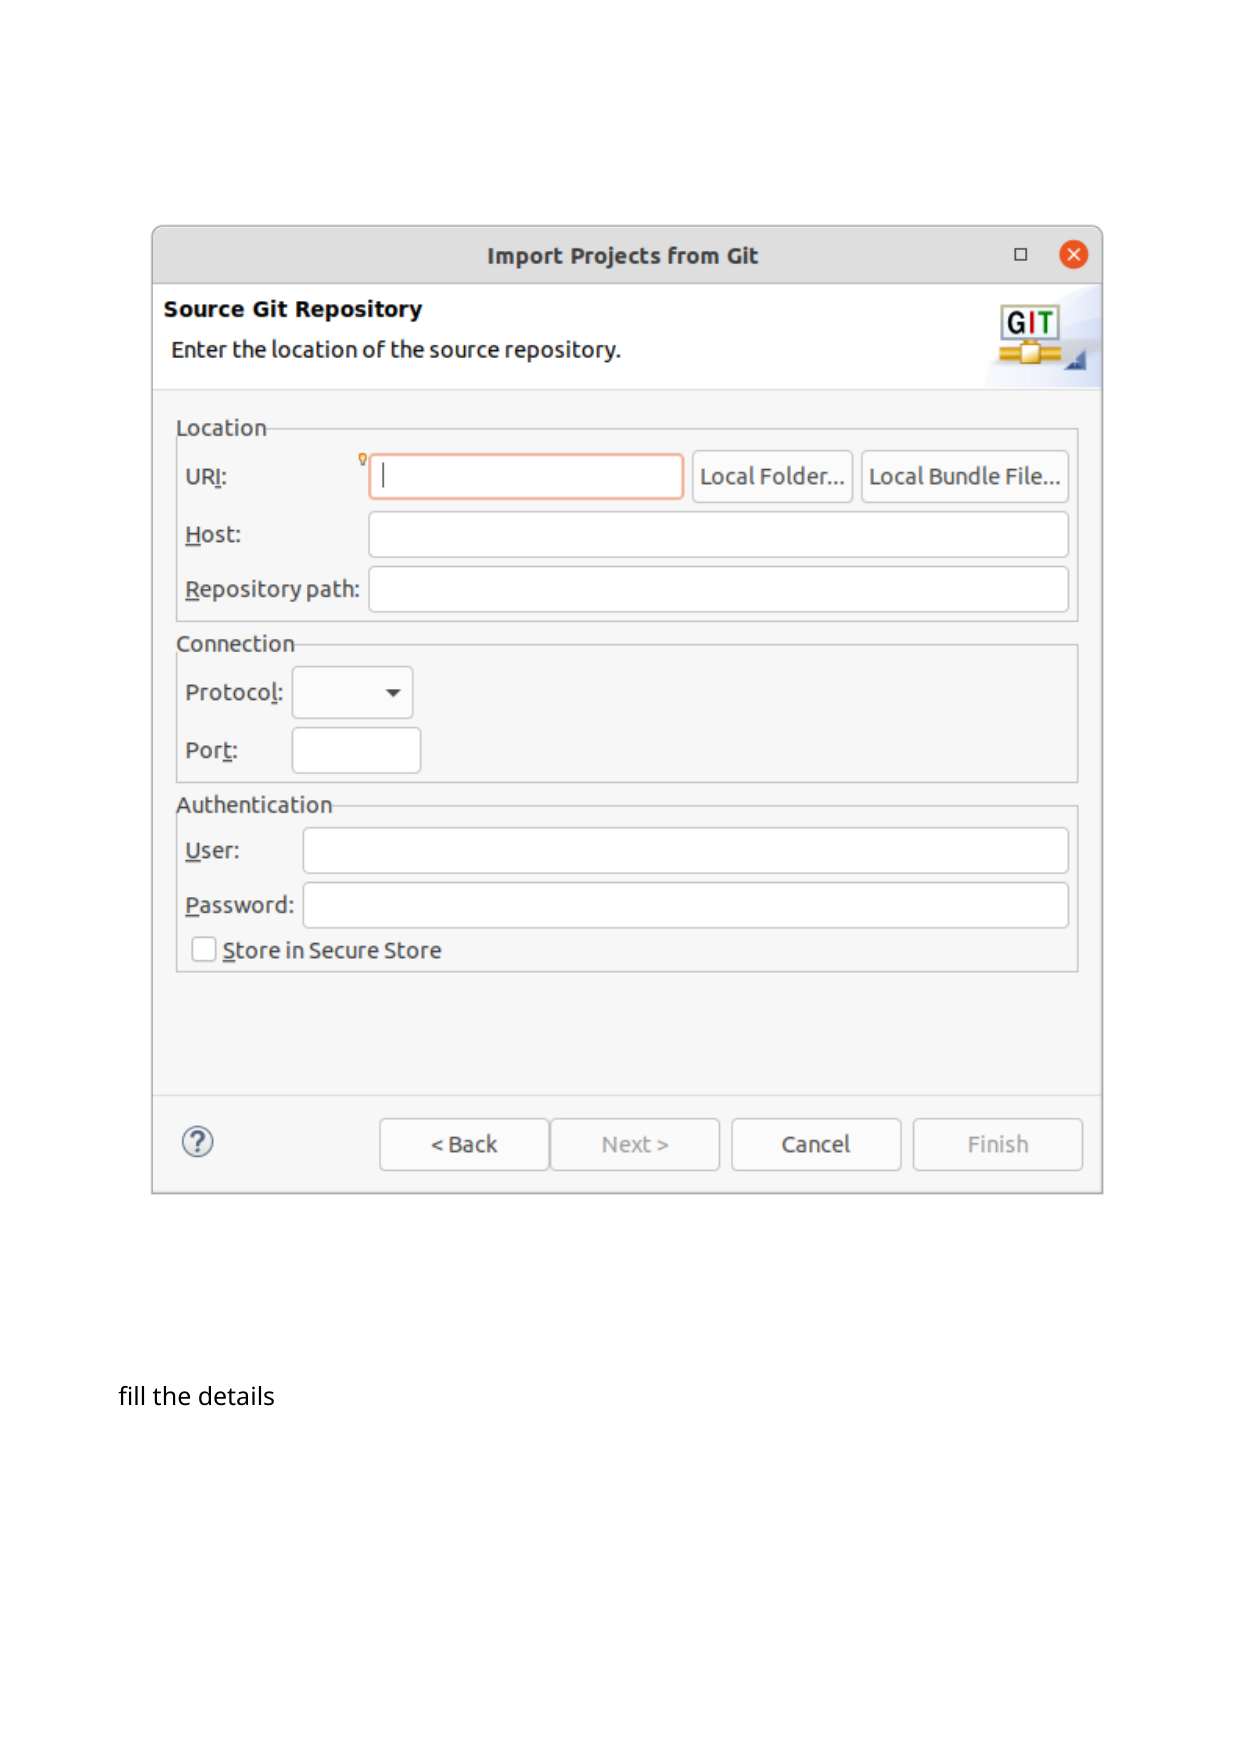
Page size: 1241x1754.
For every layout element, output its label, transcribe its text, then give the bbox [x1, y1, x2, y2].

text fill the details [118, 1379, 1122, 1413]
picture [137, 214, 1118, 1209]
